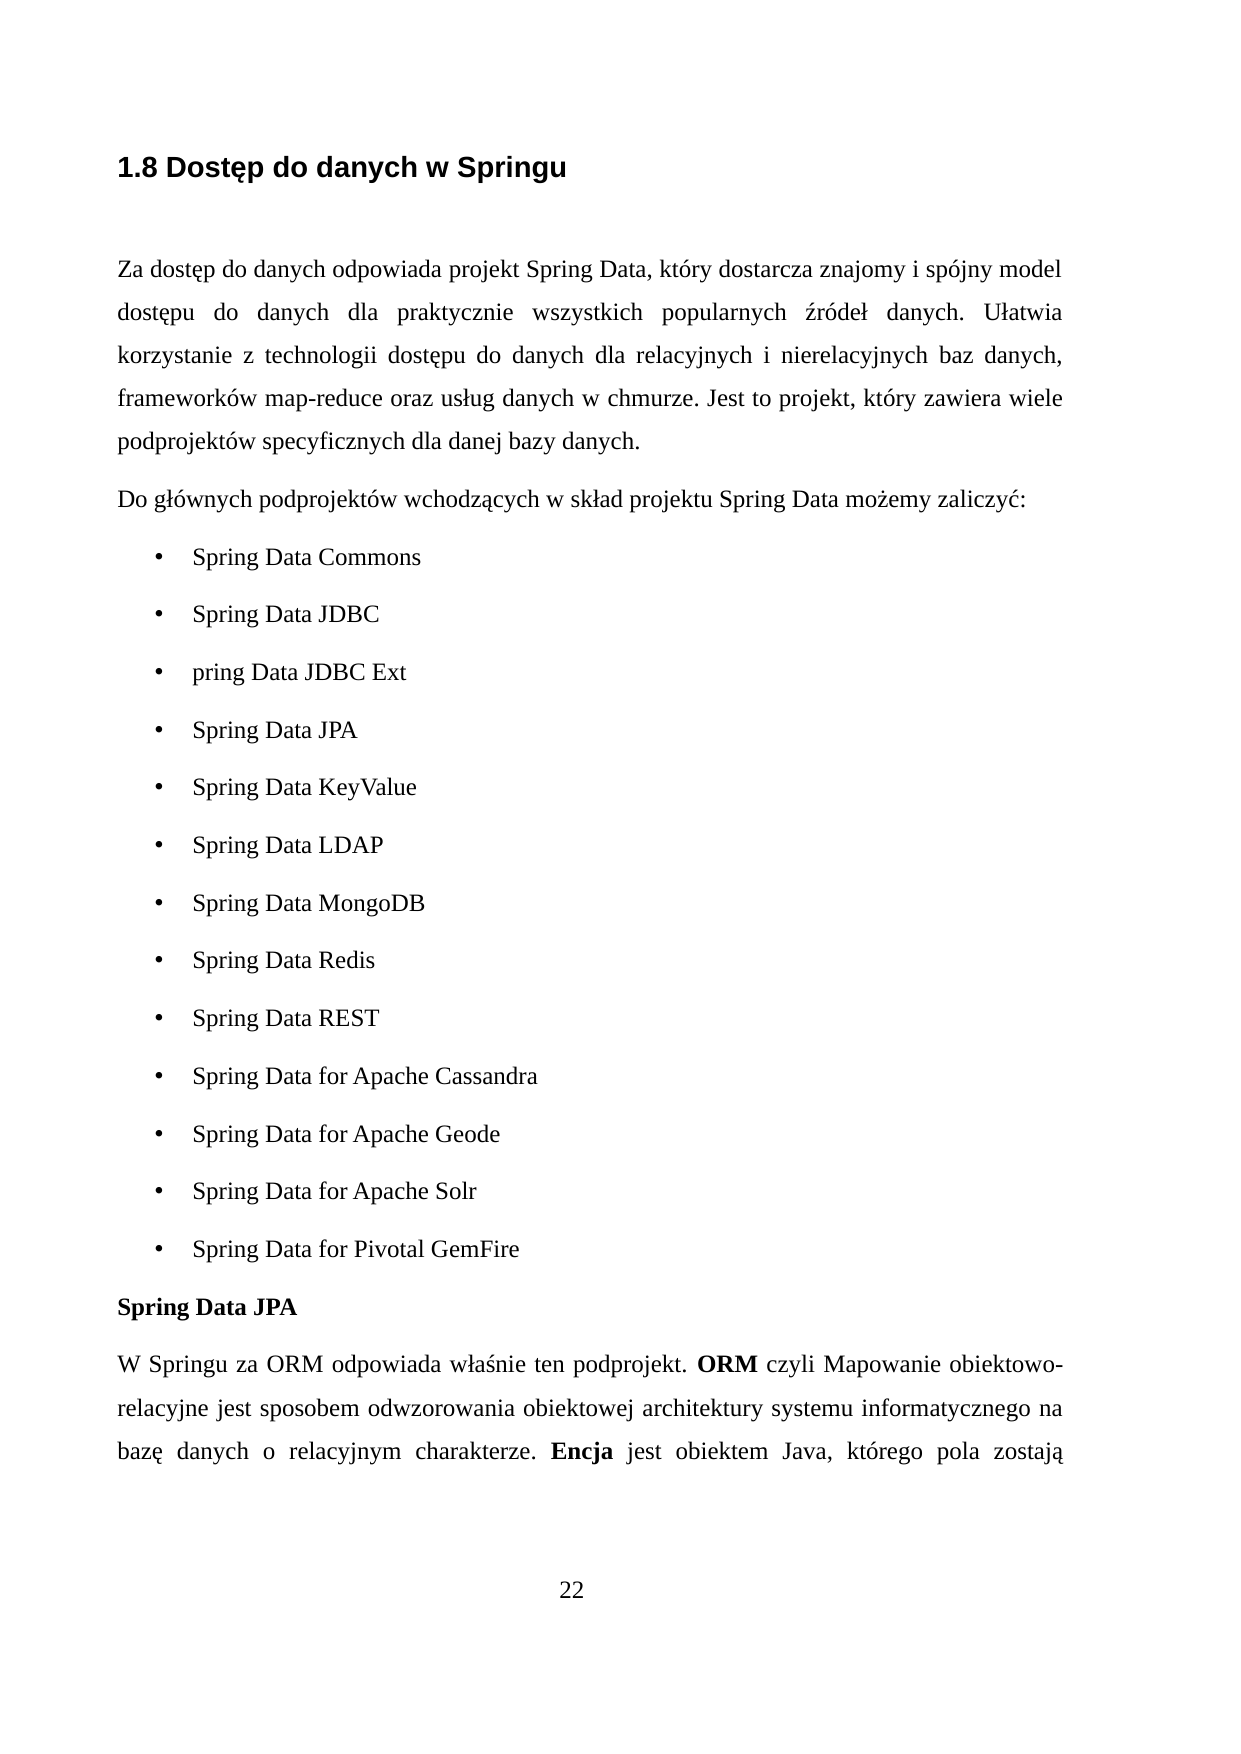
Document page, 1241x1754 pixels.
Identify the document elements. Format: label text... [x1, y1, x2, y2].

list Spring Data for Apache Cassandra [154, 1061, 1063, 1090]
list Spring Data JDBC [154, 599, 1063, 628]
text Za dostęp do danych odpowiada projekt Spring Data, który dostarcza znajomy i spójny model dostępu do danych dla praktycznie wszystkich popularnych źródeł danych. Ułatwia korzystanie z technologii dostępu do danych dla relacyjnych i nierelacyjnych baz danych, frameworków map-reduce oraz usług danych w chmurze. Jest to projekt, który zawiera wiele podprojektów specyficznych dla danej bazy danych. [117, 254, 1063, 455]
list Spring Data MongoDB [154, 888, 1063, 917]
list Spring Data for Apache Solr [154, 1176, 1063, 1205]
list Spring Data KeyValue [154, 772, 1063, 801]
list Spring Data JPA [154, 715, 1063, 743]
text Spring Data JPA [117, 1292, 1063, 1321]
list Spring Data Commons [154, 542, 1063, 570]
text W Springu za ORM odpowiada właśnie ten podprojekt. ORM czyli Mapowanie obiektowo-relacyjne jest sposobem odwzorowania obiektowej architektury systemu informatycznego na bazę danych o relacyjnym charakterze. Encja jest obiektem Java, którego pola zostają [117, 1349, 1063, 1464]
list Spring Data for Apache Geode [154, 1119, 1063, 1147]
text Do głównych podprojektów wchodzących w skład projektu Spring Data możemy zaliczyć: [117, 484, 1063, 513]
list Spring Data REST [154, 1003, 1063, 1032]
list Spring Data Redis [154, 946, 1063, 974]
list Spring Data for Pivotal GemFire [154, 1234, 1063, 1263]
list pring Data JDBC Ext [154, 657, 1063, 686]
subtitle 1.8 Dostęp do danych w Springu [117, 150, 1063, 183]
list Spring Data LDAP [154, 830, 1063, 859]
